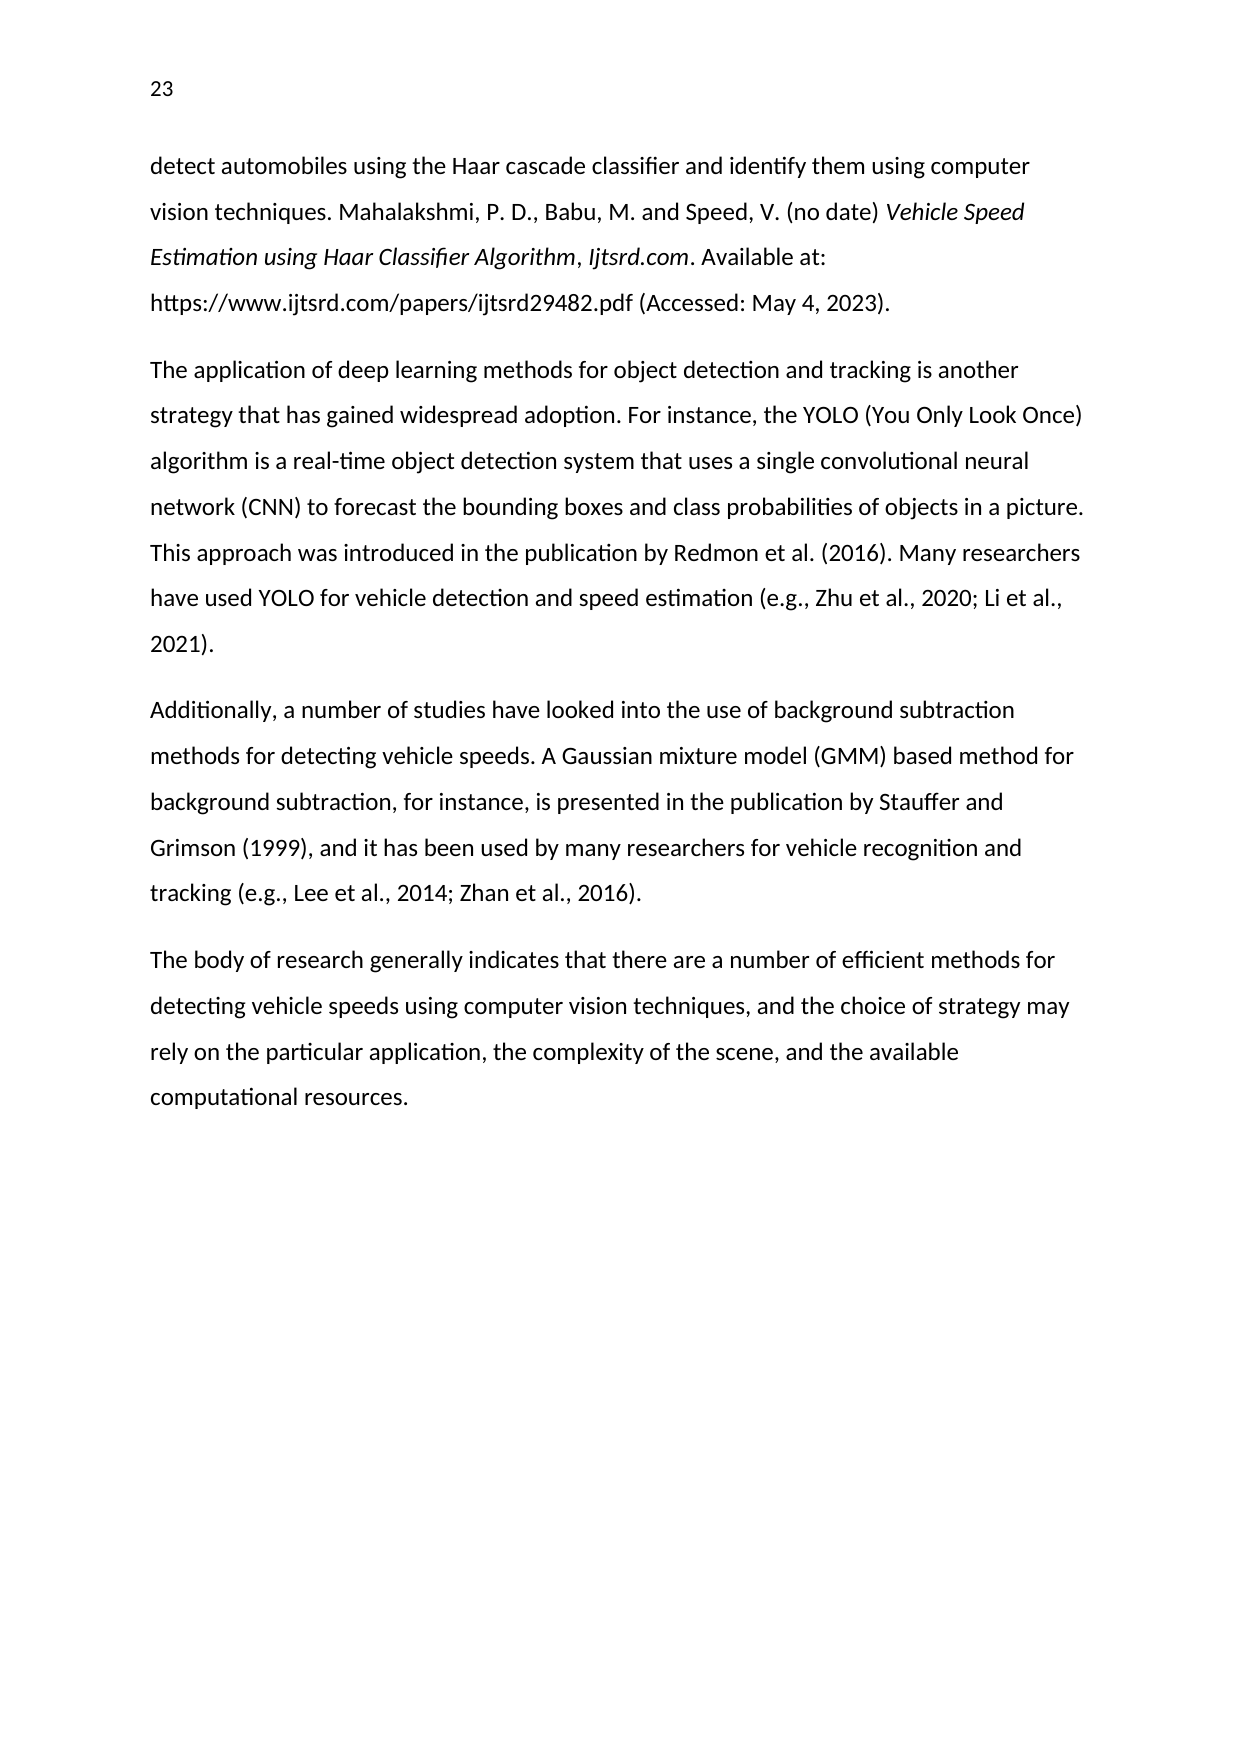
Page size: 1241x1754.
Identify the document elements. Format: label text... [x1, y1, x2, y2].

text The body of research generally indicates that there are a number of efficient methods for detecting vehicle speeds using computer vision techniques, and the choice of strategy may rely on the particular application, the complexity of the scene, and the available computational resources. [150, 944, 1090, 1112]
text The application of deep learning methods for object detection and tracking is another strategy that has gained widespread adoption. For instance, the YOLO (You Only Look Once) algorithm is a real-time object detection system that uses a single convolutional neural network (CNN) to forecast the bounding boxes and class probabilities of objects in a picture. This approach was introduced in the publication by Redmon et al. (2016). Many researchers have used YOLO for vehicle detection and speed estimation (e.g., Zhu et al., 2020; Li et al., 2021). [150, 354, 1090, 659]
text Additionally, a number of studies have looked into the use of background subtraction methods for detecting vehicle speeds. A Gaussian mixture model (GMM) based method for background subtraction, for instance, is presented in the publication by Stauffer and Grimson (1999), and it has been used by many researchers for vehicle recognition and tracking (e.g., Lee et al., 2014; Zhan et al., 2016). [150, 695, 1090, 908]
text detect automobiles using the Haar cascade classifier and identify them using computer vision techniques. Mahalakshmi, P. D., Babu, M. and Speed, V. (no date) Vehicle Speed Estimation using Haar Classifier Algorithm, Ijtsrd.com. Available at: https://www.ijtsrd.com/papers/ijtsrd29482.pdf (Accessed: May 4, 2023). [150, 150, 1090, 318]
